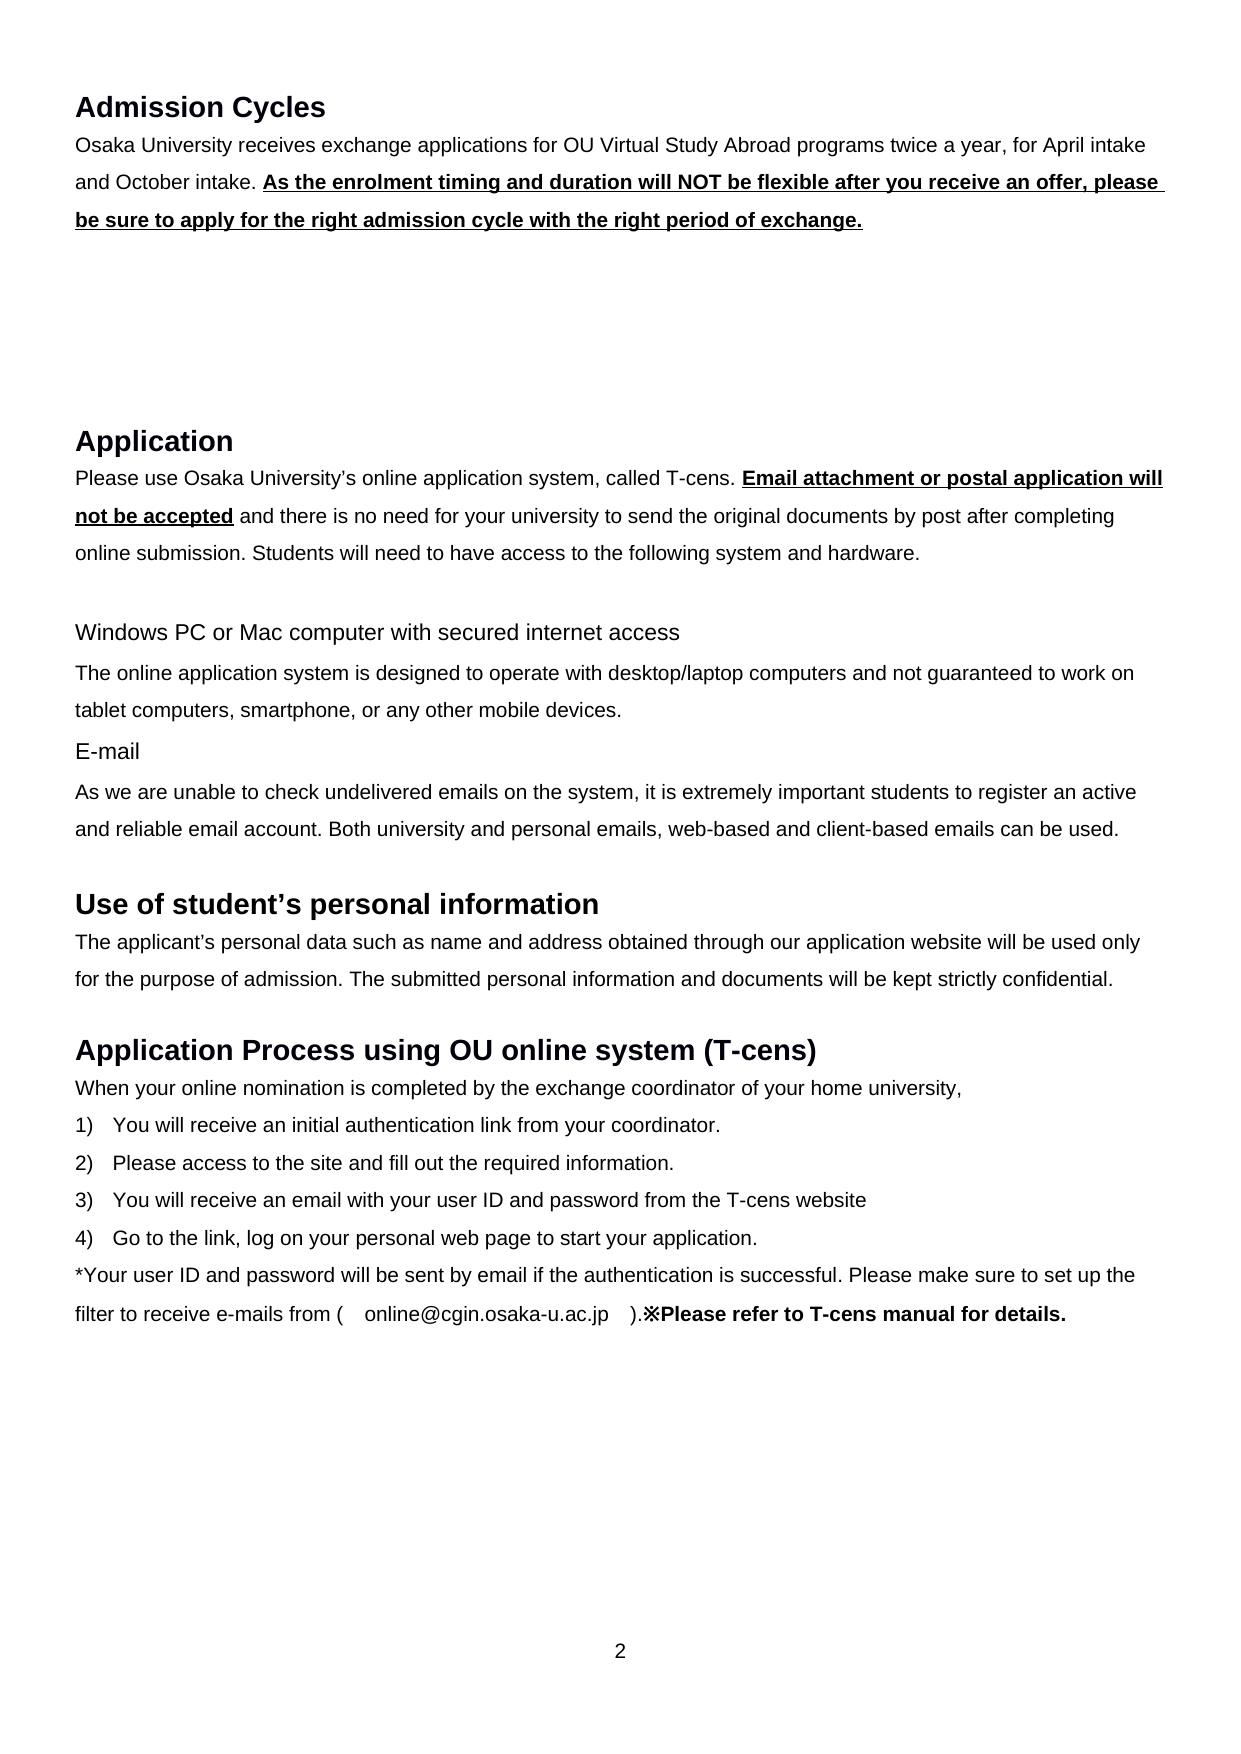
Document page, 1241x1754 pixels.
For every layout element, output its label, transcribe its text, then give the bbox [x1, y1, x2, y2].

list You will receive an initial authentication link from your coordinator. [75, 1106, 1165, 1144]
subtitle E-mail [75, 733, 1165, 770]
text *Your user ID and password will be sent by email if the authentication is successful. Please make sure to set up the filter to receive e-mails from ( online@cgin.osaka-u.ac.jp ).※Please refer to T-cens manual for details. [75, 1256, 1165, 1331]
subtitle Application [75, 422, 1165, 459]
text Osaka University receives exchange applications for OU Virtual Study Abroad programs twice a year, for April intake and October intake. As the enrolment timing and duration will NOT be flexible after you receive an offer, please be sure to apply for the right admission cycle with the right period of exchange. [75, 126, 1165, 238]
text Use of student’s personal information [75, 885, 1165, 923]
list You will receive an email with your user ID and password from the T-cens website [75, 1181, 1165, 1219]
text As we are unable to check undelivered emails on the system, it is extremely important students to register an active and reliable email account. Both university and personal emails, web-based and client-based emails can be used. [75, 773, 1165, 848]
list Please access to the site and fill out the required information. [75, 1144, 1165, 1181]
text The online application system is designed to operate with desktop/laptop computers and not guaranteed to work on tablet computers, smartphone, or any other mobile devices. [75, 653, 1165, 728]
subtitle Admission Cycles [75, 88, 1165, 126]
text The applicant’s personal data such as name and address obtained through our application website will be used only for the purpose of admission. The submitted personal information and documents will be kept strictly confidential. [75, 923, 1165, 998]
text Please use Osaka University’s online application system, called T-cens. Email attachment or postal application will not be accepted and there is no need for your university to send the original documents by post after completing online submission. Students will need to have access to the following system and hardware. [75, 459, 1165, 572]
subtitle Windows PC or Mac computer with secured internet access [75, 613, 1165, 651]
subtitle Application Process using OU online system (T-cens) [75, 1031, 1165, 1069]
list Go to the link, log on your personal web page to start your application. [75, 1219, 1165, 1256]
text When your online nomination is completed by the exchange coordinator of your home university, [75, 1069, 1165, 1106]
